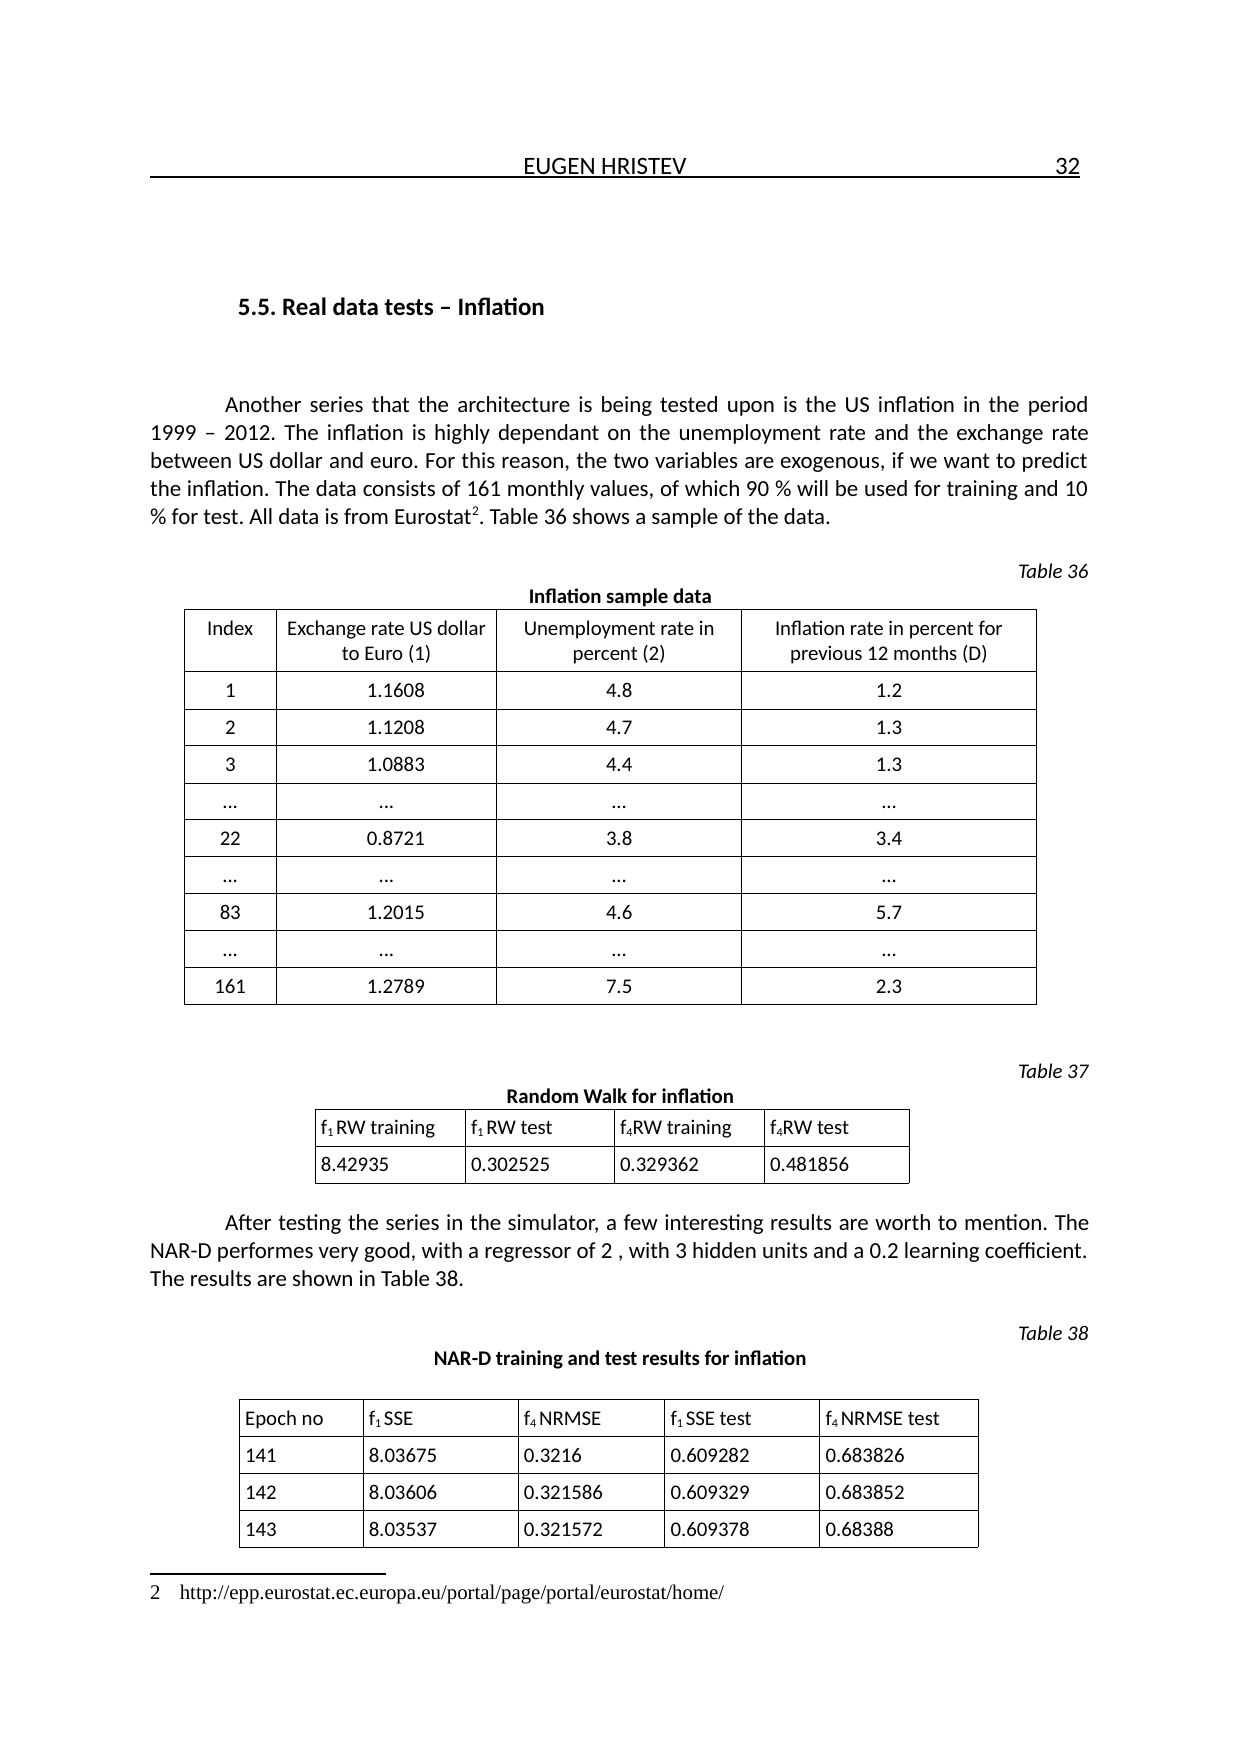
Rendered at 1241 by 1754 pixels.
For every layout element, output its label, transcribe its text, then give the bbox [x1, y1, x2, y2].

table_cell 0.321586 [519, 1474, 664, 1510]
table_cell 161 [185, 968, 276, 1004]
table_cell 22 [185, 820, 276, 856]
table_cell 2.3 [742, 968, 1036, 1004]
table_cell 8.03537 [364, 1511, 518, 1547]
table_cell 0.321572 [519, 1511, 664, 1547]
table_cell ... [185, 931, 276, 967]
table_cell 8.42935 [316, 1147, 465, 1183]
table_cell 1.3 [742, 746, 1036, 782]
table_cell ... [497, 931, 741, 967]
table_cell 1.1608 [277, 672, 496, 708]
table_cell 0.68388 [820, 1511, 978, 1547]
text Table 37 [150, 1058, 1090, 1083]
table_header f4RW test [765, 1110, 909, 1146]
table_cell 8.03675 [364, 1437, 518, 1473]
table_header f4 NRMSE test [820, 1400, 978, 1436]
table_cell 0.609378 [665, 1511, 819, 1547]
table_cell 1.1208 [277, 710, 496, 745]
table_header Inflation rate in percent for previous 12 months (D) [742, 610, 1036, 671]
table_cell 7.5 [497, 968, 741, 1004]
table_header Index [185, 610, 276, 671]
table_header f1 SSE test [665, 1400, 819, 1436]
table_cell 8.03606 [364, 1474, 518, 1510]
table_header Unemployment rate in percent (2) [497, 610, 741, 671]
table_cell 0.302525 [466, 1147, 614, 1183]
table_cell ... [185, 857, 276, 893]
table_cell 1.0883 [277, 746, 496, 782]
table_cell 0.8721 [277, 820, 496, 856]
table_cell 141 [240, 1437, 363, 1473]
text Random Walk for inflation [150, 1083, 1090, 1109]
table_cell 0.329362 [615, 1147, 764, 1183]
table_cell 142 [240, 1474, 363, 1510]
table_cell 4.6 [497, 894, 741, 930]
table_cell ... [185, 784, 276, 819]
table_cell 3.4 [742, 820, 1036, 856]
table_header f4RW training [615, 1110, 764, 1146]
table_cell ... [497, 784, 741, 819]
table_cell 1 [185, 672, 276, 708]
table_header Exchange rate US dollar to Euro (1) [277, 610, 496, 671]
table_cell 3.8 [497, 820, 741, 856]
table_header f4 NRMSE [519, 1400, 664, 1436]
text Inflation sample data [150, 584, 1090, 609]
table_cell ... [497, 857, 741, 893]
table_cell 143 [240, 1511, 363, 1547]
text NAR-D training and test results for inflation [150, 1346, 1090, 1371]
table_cell 2 [185, 710, 276, 745]
table_header f1 SSE [364, 1400, 518, 1436]
table_header Epoch no [240, 1400, 363, 1436]
table_cell 0.609329 [665, 1474, 819, 1510]
table_cell ... [742, 931, 1036, 967]
text After testing the series in the simulator, a few interesting results are worth to mention. The NAR-D performes very good, with a regressor of 2 , with 3 hidden units and a 0.2 learning coefficient. The results are shown in Table 38. [150, 1208, 1090, 1292]
table_cell 3 [185, 746, 276, 782]
table_cell 1.3 [742, 710, 1036, 745]
table_cell ... [277, 857, 496, 893]
table_cell 1.2 [742, 672, 1036, 708]
table_cell 0.481856 [765, 1147, 909, 1183]
text Another series that the architecture is being tested upon is the US inflation in the period 1999 – 2012. The inflation is highly dependant on the unemployment rate and the exchange rate between US dollar and euro. For this reason, the two variables are exogenous, if we want to predict the inflation. The data consists of 161 monthly values, of which 90 % will be used for training and 10 % for test. All data is from Eurostat. Table 36 shows a sample of the data. [150, 390, 1090, 530]
table_cell 4.8 [497, 672, 741, 708]
text Table 36 [150, 558, 1090, 584]
text http://epp.eurostat.ec.europa.eu/portal/page/portal/eurostat/home/ [150, 1580, 1090, 1604]
table_cell 5.7 [742, 894, 1036, 930]
table_cell 83 [185, 894, 276, 930]
table_cell 0.683852 [820, 1474, 978, 1510]
subtitle 5.5. Real data tests – Inflation [210, 291, 1090, 322]
table_cell 0.609282 [665, 1437, 819, 1473]
table_cell ... [742, 784, 1036, 819]
table_header f1 RW test [466, 1110, 614, 1146]
table_cell ... [742, 857, 1036, 893]
table_cell 1.2789 [277, 968, 496, 1004]
text Table 38 [150, 1320, 1090, 1346]
table_cell 4.7 [497, 710, 741, 745]
table_cell ... [277, 931, 496, 967]
table_header f1 RW training [316, 1110, 465, 1146]
table_cell 0.3216 [519, 1437, 664, 1473]
table_cell 1.2015 [277, 894, 496, 930]
table_cell 4.4 [497, 746, 741, 782]
table_cell 0.683826 [820, 1437, 978, 1473]
table_cell ... [277, 784, 496, 819]
